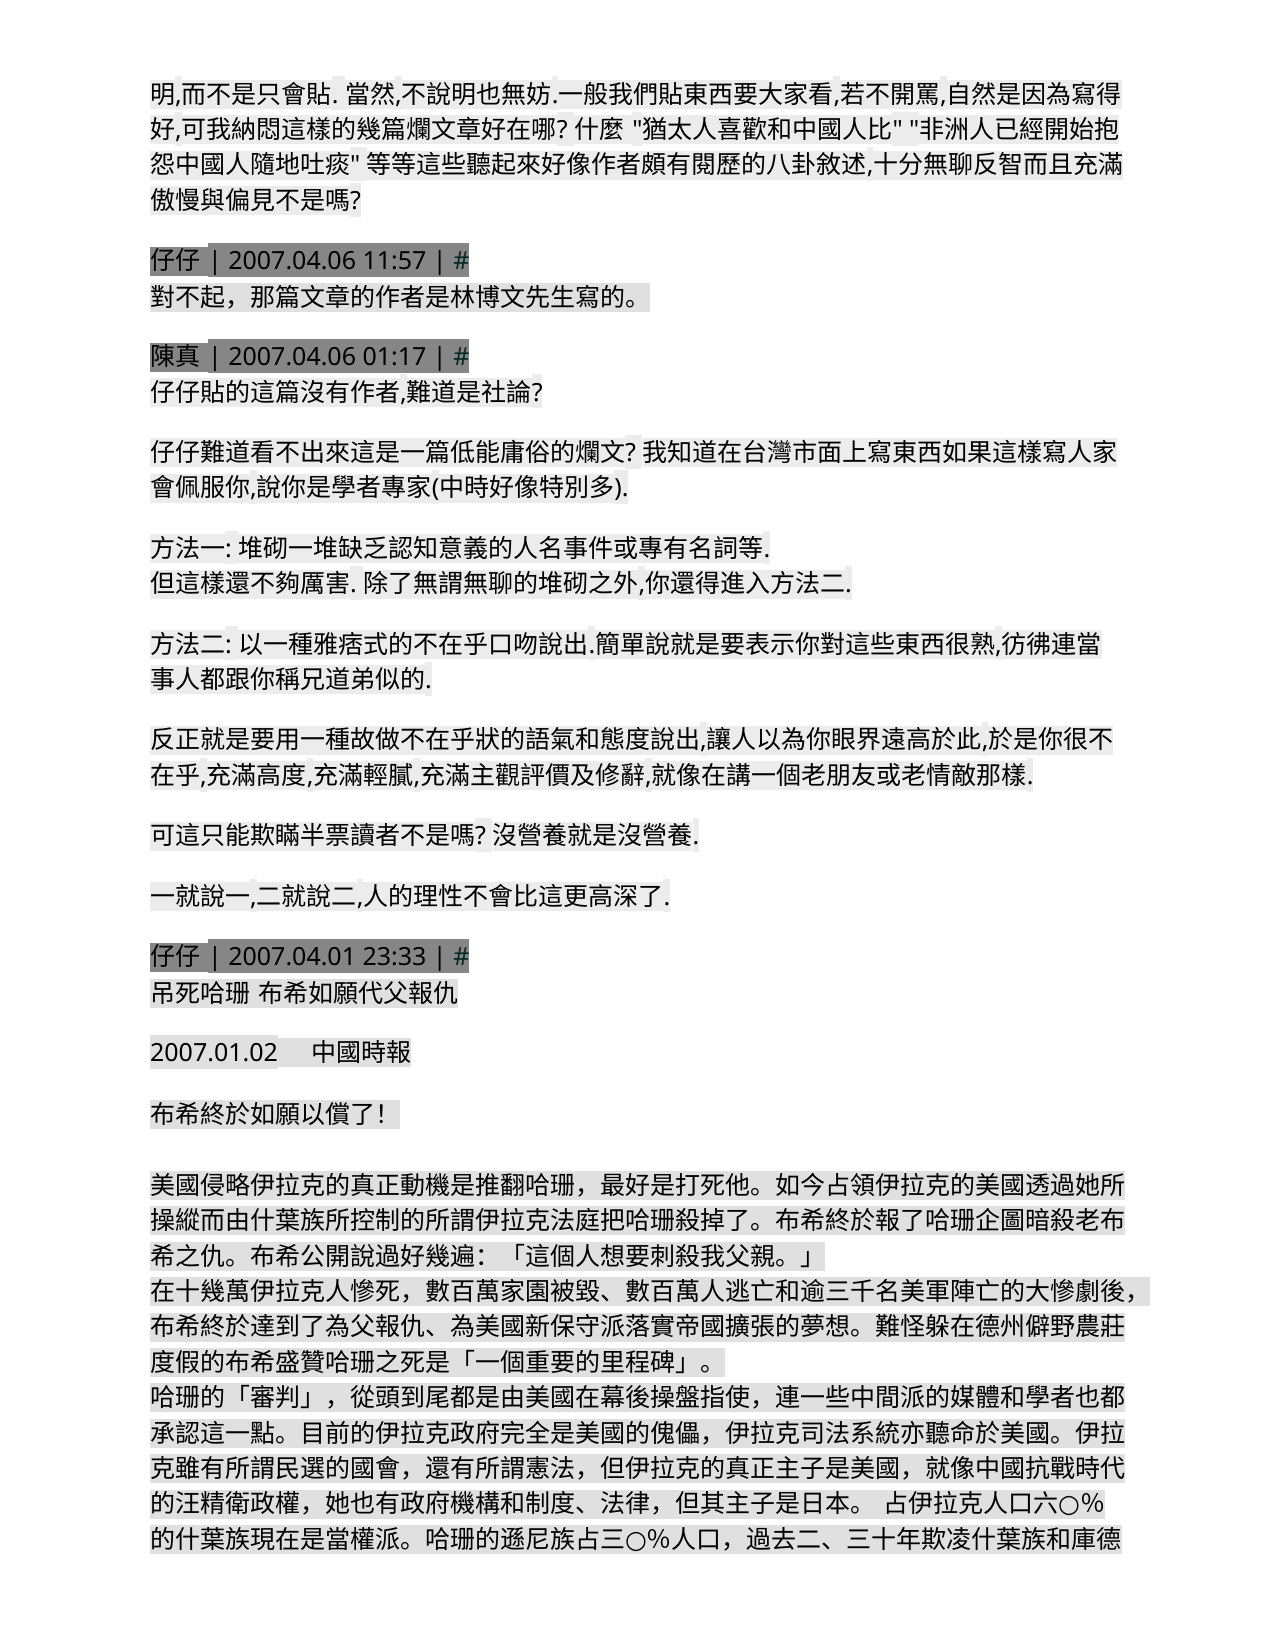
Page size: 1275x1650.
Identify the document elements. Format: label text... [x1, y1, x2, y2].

text 仔仔難道看不出來這是一篇低能庸俗的爛文? 我知道在台灣市面上寫東西如果這樣寫人家會佩服你,說你是學者專家(中時好像特別多). [150, 433, 1125, 504]
text 布希終於如願以償了！ 美國侵略伊拉克的真正動機是推翻哈珊，最好是打死他。如今占領伊拉克的美國透過她所操縱而由什葉族所控制的所謂伊拉克法庭把哈珊殺掉了。布希終於報了哈珊企圖暗殺老布希之仇。布希公開說過好幾遍：「這個人想要刺殺我父親。」 在十幾萬伊拉克人慘死，數百萬家園被毀、數百萬人逃亡和逾三千名美軍陣亡的大慘劇後，布希終於達到了為父報仇、為美國新保守派落實帝國擴張的夢想。難怪躲在德州僻野農莊度假的布希盛贊哈珊之死是「一個重要的里程碑」。 哈珊的「審判」，從頭到尾都是由美國在幕後操盤指使，連一些中間派的媒體和學者也都承認這一點。目前的伊拉克政府完全是美國的傀儡，伊拉克司法系統亦聽命於美國。伊拉克雖有所謂民選的國會，還有所謂憲法，但伊拉克的真正主子是美國，就像中國抗戰時代的汪精衛政權，她也有政府機構和制度、法律，但其主子是日本。 占伊拉克人口六○％的什葉族現在是當權派。哈珊的遜尼族占三○％人口，過去二、三十年欺凌什葉族和庫德族，在哈珊的鐵腕統治下，伊拉克至少還能維持安全與穩定的局面，種族與宗派仇殺事件亦不像今天那樣嚴重。什葉族當權派幫布希幹掉了哈珊，也就是說真正處死哈珊的不是把他套上絞繩的幾個蒙面劊子手，而是布希政府。 如果哈珊的被控罪名（違反人道、謀殺）可以成立的話，古往今來有多少統治者都應該被處死。一九四六年一月十日中共代表周恩來在政協會議上繼蔣介石發言，他說：「我們伸出友誼之手，握染有我們同志的血之手……。」中共認為蔣殺了不少人，那殺人整人更多上千萬倍的毛澤東呢？是不是也早應被處死？其他如大恐怖者史達林、小恐怖者金日成父子等獨夫呢？美國為什麼不敢出兵替天行道？哈珊也許只能怪自己訓練的軍隊太弱，戰力太差，養兵千日竟連有效的防禦和抵抗都無從發揮，而只會在沙漠上抱頭鼠竄。 然而，布希推倒哈珊不僅不能夠創建一個安全穩定的政府，反而在兩河流域上製造了一個血腥之國。同樣的道理，布希藉伊拉克傀儡吊死哈珊，不但無法平息內亂，更使伊拉克和整個中東走向完全不可知的未來。布希侵伊的終極目的是要處死哈珊，結果侵伊行動卻為伊拉克人民和美國帶來惡報（come home to roost）。 [150, 1094, 1125, 1554]
text 仔仔 | 2007.04.06 11:57 | # [150, 242, 1125, 277]
text 明,而不是只會貼. 當然,不說明也無妨.一般我們貼東西要大家看,若不開罵,自然是因為寫得好,可我納悶這樣的幾篇爛文章好在哪? 什麼 "猶太人喜歡和中國人比" "非洲人已經開始抱怨中國人隨地吐痰" 等等這些聽起來好像作者頗有閱歷的八卦敘述,十分無聊反智而且充滿傲慢與偏見不是嗎? [150, 75, 1125, 217]
text 陳真 | 2007.04.06 01:17 | # [150, 337, 1125, 373]
text 吊死哈珊 布希如願代父報仇 [150, 973, 1125, 1008]
text 可這只能欺瞞半票讀者不是嗎? 沒營養就是沒營養. [150, 817, 1125, 852]
text 方法二: 以一種雅痞式的不在乎口吻說出.簡單說就是要表示你對這些東西很熟,彷彿連當事人都跟你稱兄道弟似的. [150, 625, 1125, 696]
text 方法一: 堆砌一堆缺乏認知意義的人名事件或專有名詞等. 但這樣還不夠厲害. 除了無謂無聊的堆砌之外,你還得進入方法二. [150, 529, 1125, 600]
text 一就說一,二就說二,人的理性不會比這更高深了. [150, 877, 1125, 912]
text 仔仔貼的這篇沒有作者,難道是社論? [150, 373, 1125, 408]
text 反正就是要用一種故做不在乎狀的語氣和態度說出,讓人以為你眼界遠高於此,於是你很不在乎,充滿高度,充滿輕膩,充滿主觀評價及修辭,就像在講一個老朋友或老情敵那樣. [150, 721, 1125, 792]
text 對不起，那篇文章的作者是林博文先生寫的。 [150, 277, 1125, 312]
text 仔仔 | 2007.04.01 23:33 | # [150, 937, 1125, 973]
text 2007.01.02 中國時報 [150, 1033, 1125, 1069]
